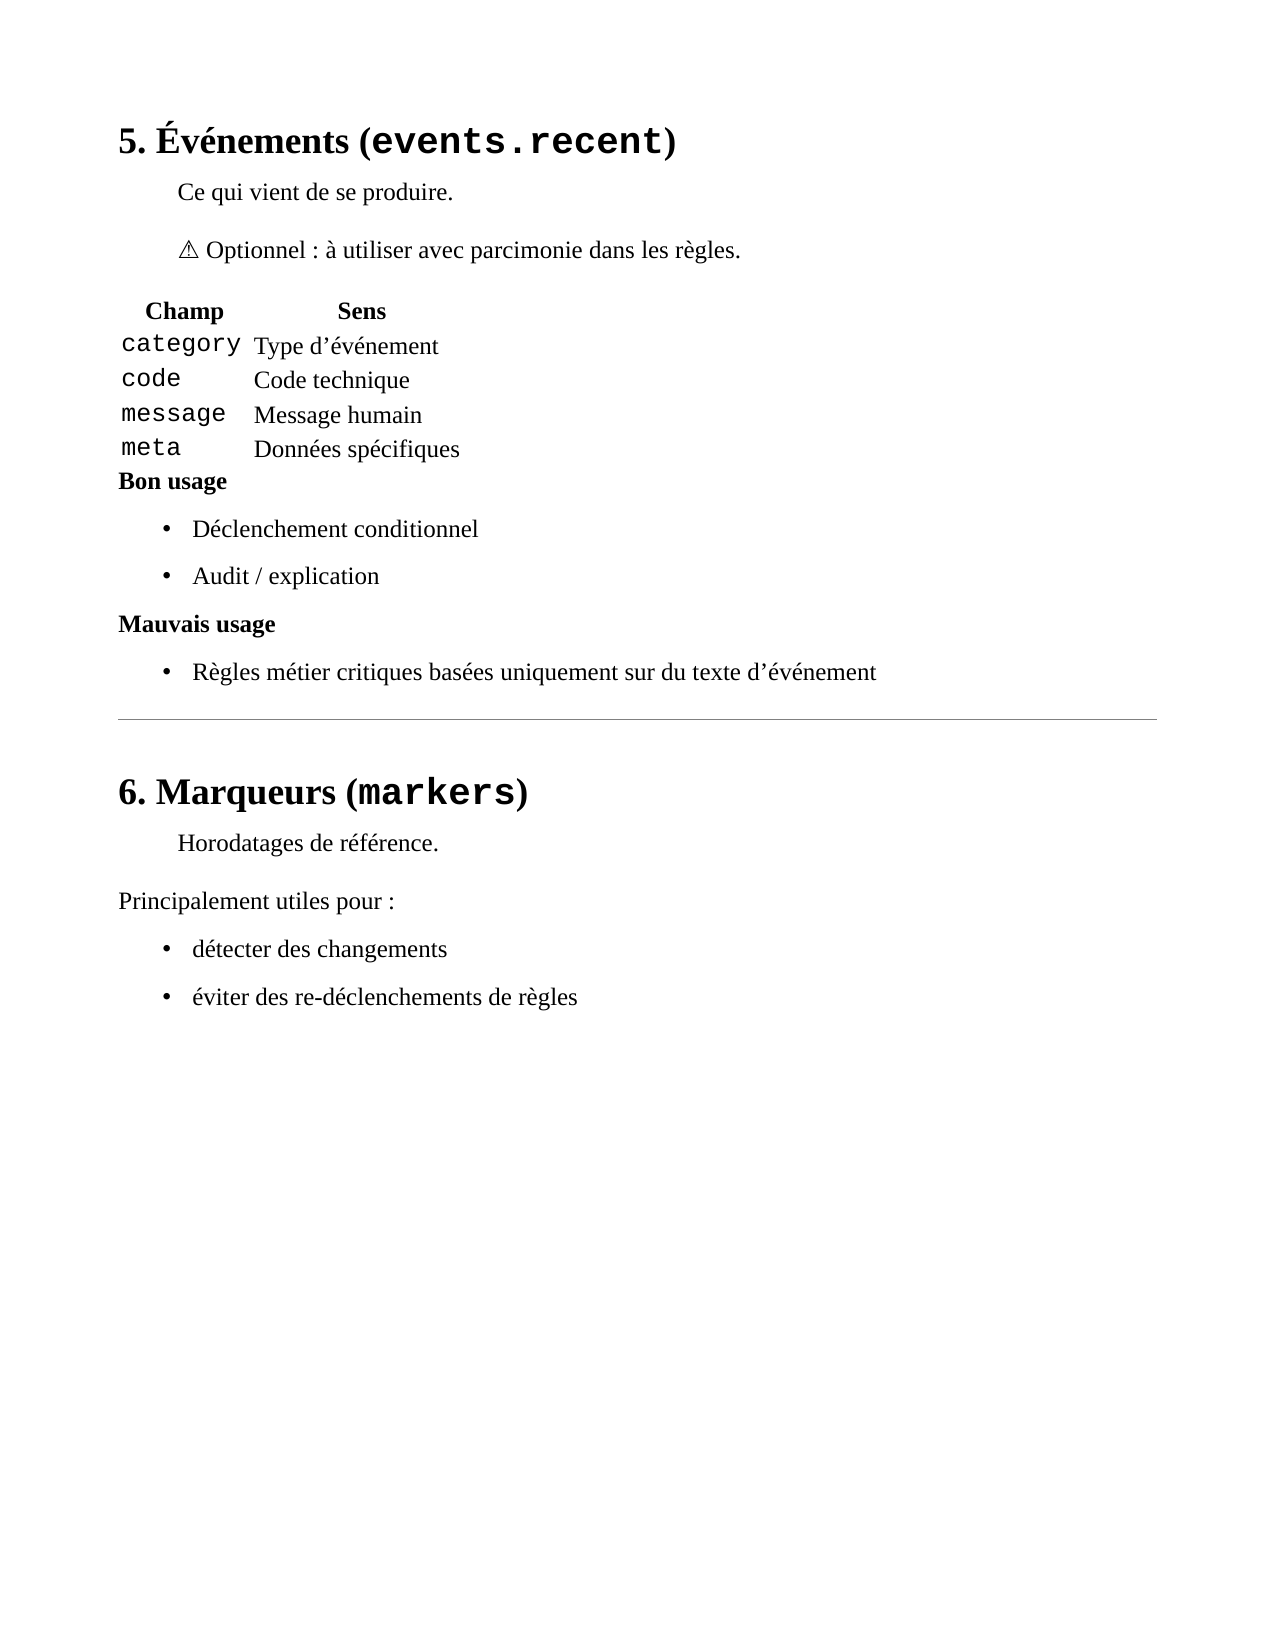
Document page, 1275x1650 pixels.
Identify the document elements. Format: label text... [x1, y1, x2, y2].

text ⚠️ Optionnel : à utiliser avec parcimonie dans les règles. [177, 235, 1098, 264]
table_cell message [118, 397, 251, 432]
text Horodatages de référence. [177, 828, 1098, 857]
list Règles métier critiques basées uniquement sur du texte d’événement [162, 657, 1157, 685]
table_cell Type d’événement [251, 328, 473, 362]
list Audit / explication [162, 561, 1157, 590]
subtitle 5. Événements (events.recent) [118, 118, 1157, 164]
subtitle 6. Marqueurs (markers) [118, 769, 1157, 816]
table_cell category [118, 328, 251, 362]
table_cell code [118, 363, 251, 397]
text Ce qui vient de se produire. [177, 177, 1098, 206]
text Mauvais usage [118, 609, 1157, 638]
table_header Sens [251, 293, 473, 328]
list Déclenchement conditionnel [162, 514, 1157, 543]
table_cell Message humain [251, 397, 473, 432]
table_cell Code technique [251, 363, 473, 397]
table_cell Données spécifiques [251, 432, 473, 466]
text Bon usage [118, 466, 1157, 495]
list éviter des re-déclenchements de règles [162, 982, 1157, 1010]
table_header Champ [118, 293, 251, 328]
text Principalement utiles pour : [118, 886, 1157, 915]
list détecter des changements [162, 934, 1157, 963]
table_cell meta [118, 432, 251, 466]
